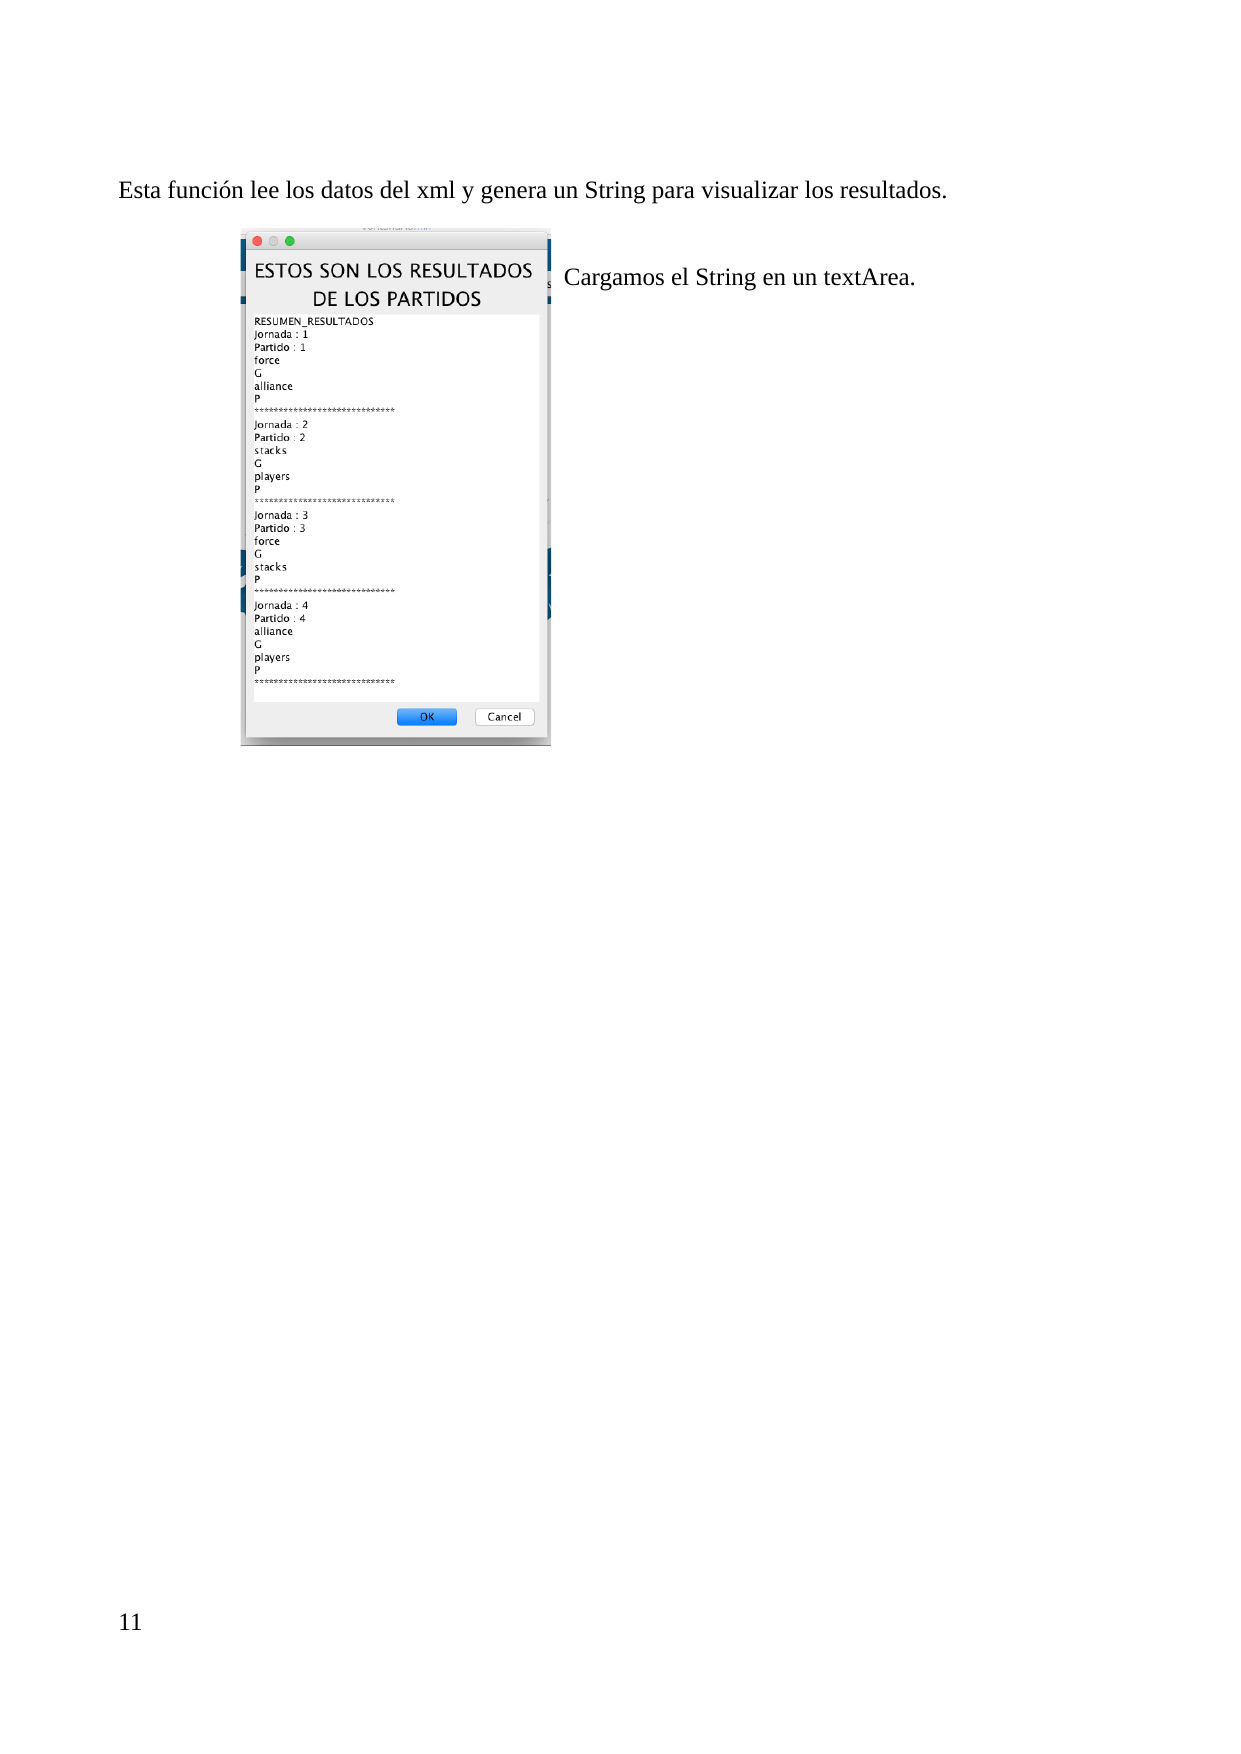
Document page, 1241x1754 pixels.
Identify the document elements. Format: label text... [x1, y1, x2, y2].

text Esta función lee los datos del xml y genera un String para visualizar los resultados. [118, 176, 1122, 204]
text Cargamos el String en un textArea. [552, 262, 1122, 291]
picture [240, 228, 552, 746]
text [118, 262, 240, 291]
